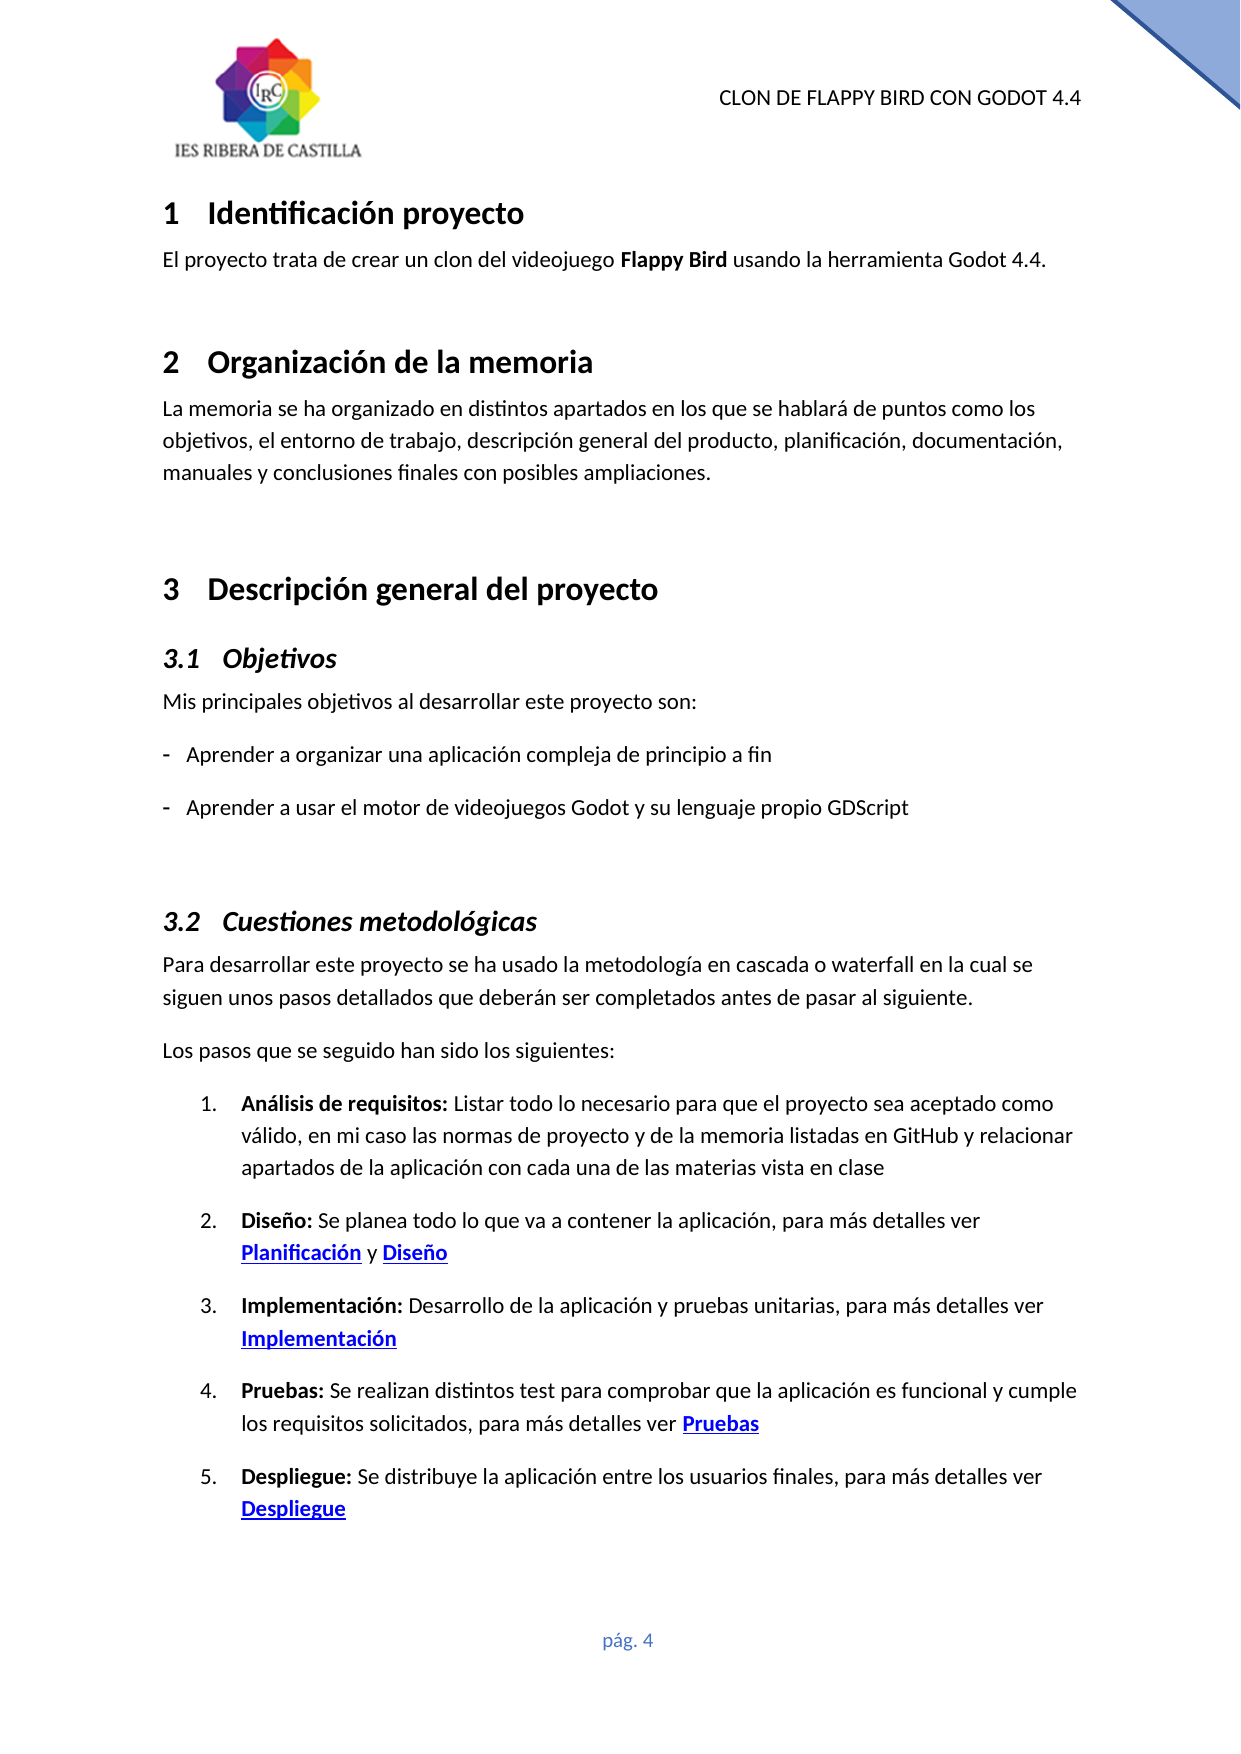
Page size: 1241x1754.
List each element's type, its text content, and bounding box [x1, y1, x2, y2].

subtitle Identificación proyecto [162, 192, 1093, 233]
list Aprender a usar el motor de videojuegos Godot y su lenguaje propio GDScript [162, 793, 1093, 821]
list Despliegue: Se distribuye la aplicación entre los usuarios finales, para más detalles ver Despliegue [200, 1462, 1093, 1522]
text Los pasos que se seguido han sido los siguientes: [162, 1036, 1093, 1064]
text Para desarrollar este proyecto se ha usado la metodología en cascada o waterfall en la cual se siguen unos pasos detallados que deberán ser completados antes de pasar al siguiente. [162, 951, 1093, 1011]
list Análisis de requisitos: Listar todo lo necesario para que el proyecto sea aceptado como válido, en mi caso las normas de proyecto y de la memoria listadas en GitHub y relacionar apartados de la aplicación con cada una de las materias vista en clase [200, 1089, 1093, 1181]
list Pruebas: Se realizan distintos test para comprobar que la aplicación es funcional y cumple los requisitos solicitados, para más detalles ver Pruebas [200, 1377, 1093, 1437]
text El proyecto trata de crear un clon del videojuego Flappy Bird usando la herramienta Godot 4.4. [162, 245, 1093, 273]
list Diseño: Se planea todo lo que va a contener la aplicación, para más detalles ver Planificación y Diseño [200, 1206, 1093, 1266]
text La memoria se ha organizado en distintos apartados en los que se hablará de puntos como los objetivos, el entorno de trabajo, descripción general del producto, planificación, documentación, manuales y conclusiones finales con posibles ampliaciones. [162, 394, 1093, 486]
list Implementación: Desarrollo de la aplicación y pruebas unitarias, para más detalles ver Implementación [200, 1291, 1093, 1352]
text Mis principales objetivos al desarrollar este proyecto son: [162, 687, 1093, 715]
subtitle Objetivos [162, 640, 1093, 676]
subtitle Descripción general del proyecto [162, 568, 1093, 609]
picture [173, 29, 366, 164]
subtitle Cuestiones metodológicas [162, 903, 1093, 939]
subtitle Organización de la memoria [162, 341, 1093, 381]
list Aprender a organizar una aplicación compleja de principio a fin [162, 740, 1093, 768]
